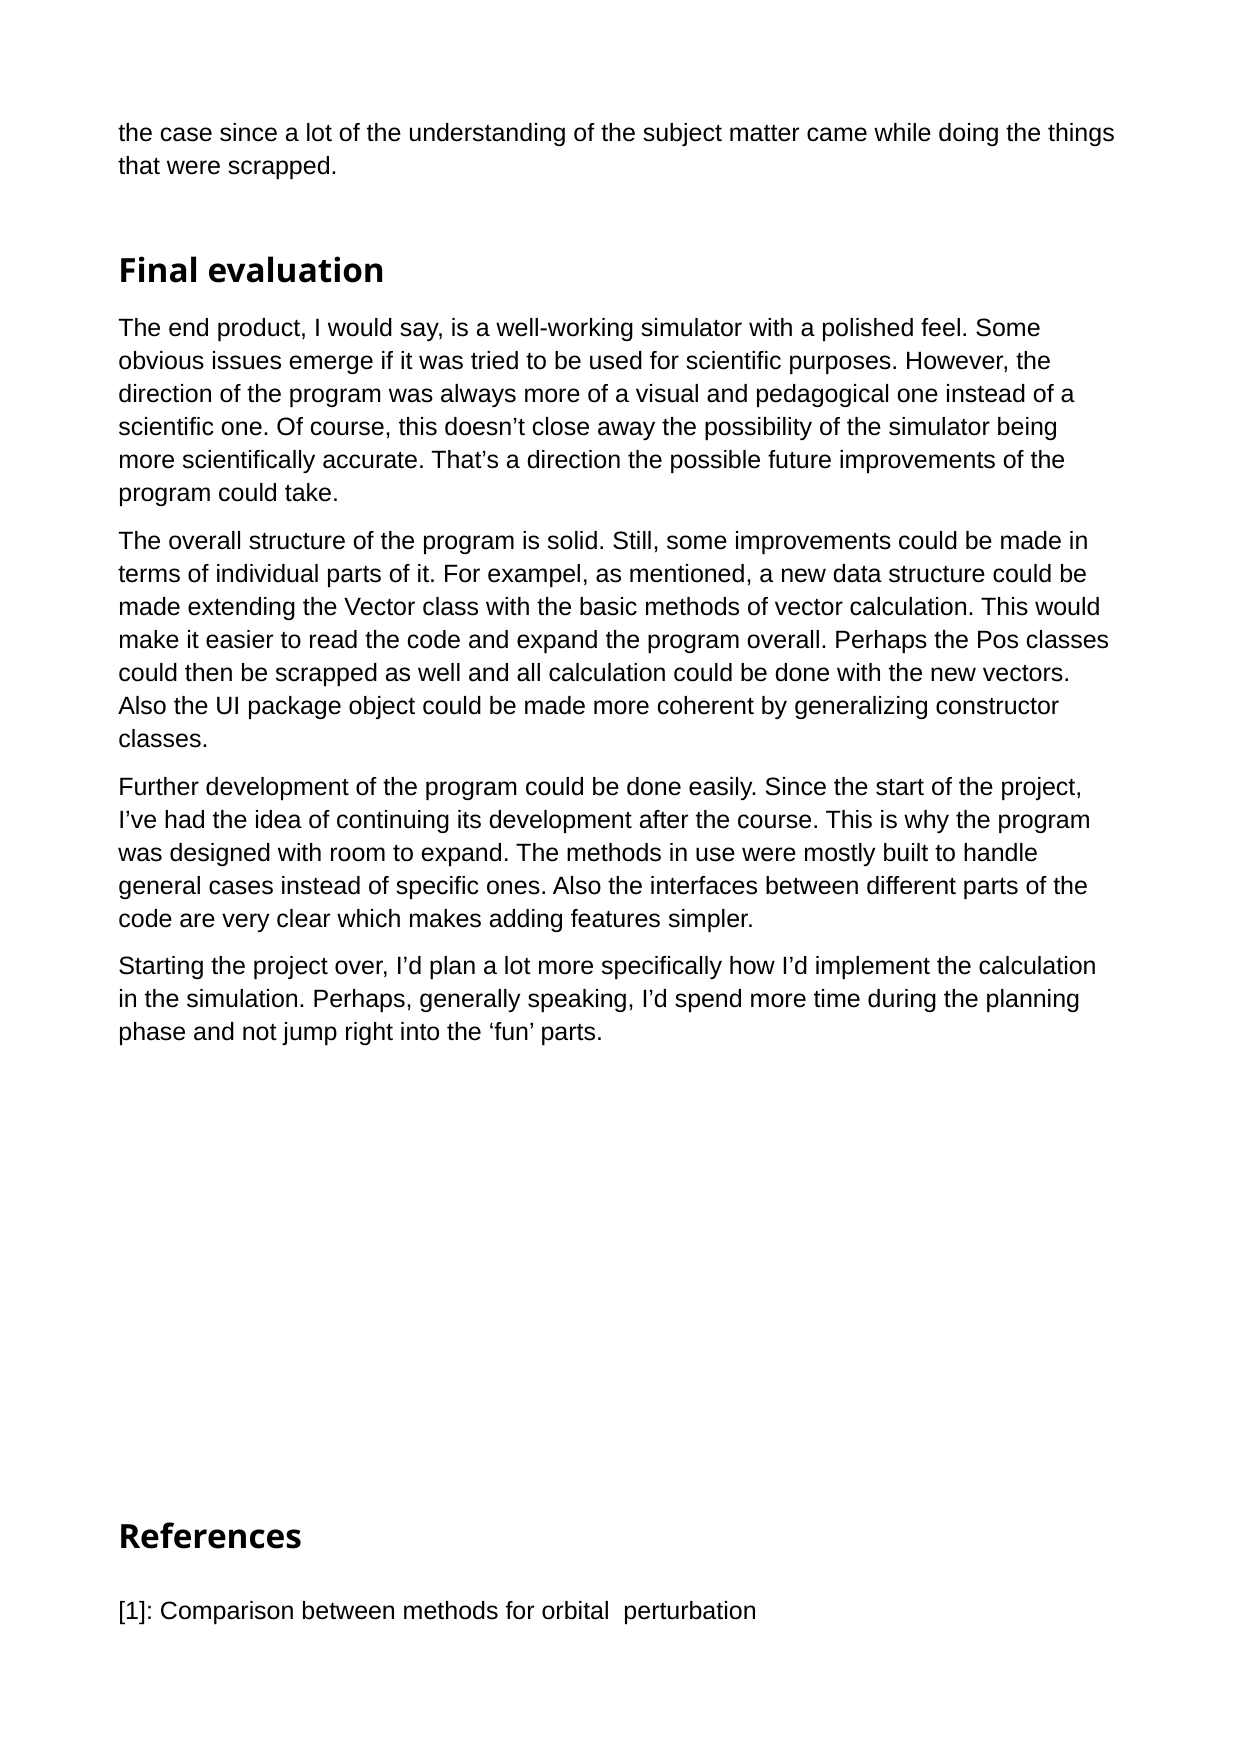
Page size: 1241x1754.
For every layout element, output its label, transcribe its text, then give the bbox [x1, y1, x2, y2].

text Further development of the program could be done easily. Since the start of the project, I’ve had the idea of continuing its development after the course. This is why the program was designed with room to expand. The methods in use were mostly built to handle general cases instead of specific ones. Also the interfaces between different parts of the code are very clear which makes adding features simpler. [118, 772, 1122, 932]
text the case since a lot of the understanding of the subject matter came while doing the things that were scrapped. [118, 118, 1122, 180]
text The end product, I would say, is a well-working simulator with a polished feel. Some obvious issues emerge if it was tried to be used for scientific purposes. However, the direction of the program was always more of a visual and pedagogical one instead of a scientific one. Of course, this doesn’t close away the possibility of the simulator being more scientifically accurate. That’s a direction the possible future improvements of the program could take. [118, 313, 1122, 507]
text [1]: Comparison between methods for orbital perturbation [118, 1596, 1122, 1625]
text Starting the project over, I’d plan a lot more specifically how I’d implement the calculation in the simulation. Perhaps, generally speaking, I’d spend more time during the planning phase and not jump right into the ‘fun’ parts. [118, 951, 1122, 1046]
text References [118, 1512, 1122, 1558]
text The overall structure of the program is solid. Still, some improvements could be made in terms of individual parts of it. For exampel, as mentioned, a new data structure could be made extending the Vector class with the basic methods of vector calculation. This would make it easier to read the code and expand the program overall. Perhaps the Pos classes could then be scrapped as well and all calculation could be done with the new vectors. Also the UI package object could be made more coherent by generalizing constructor classes. [118, 526, 1122, 753]
text Final evaluation [118, 246, 1122, 292]
